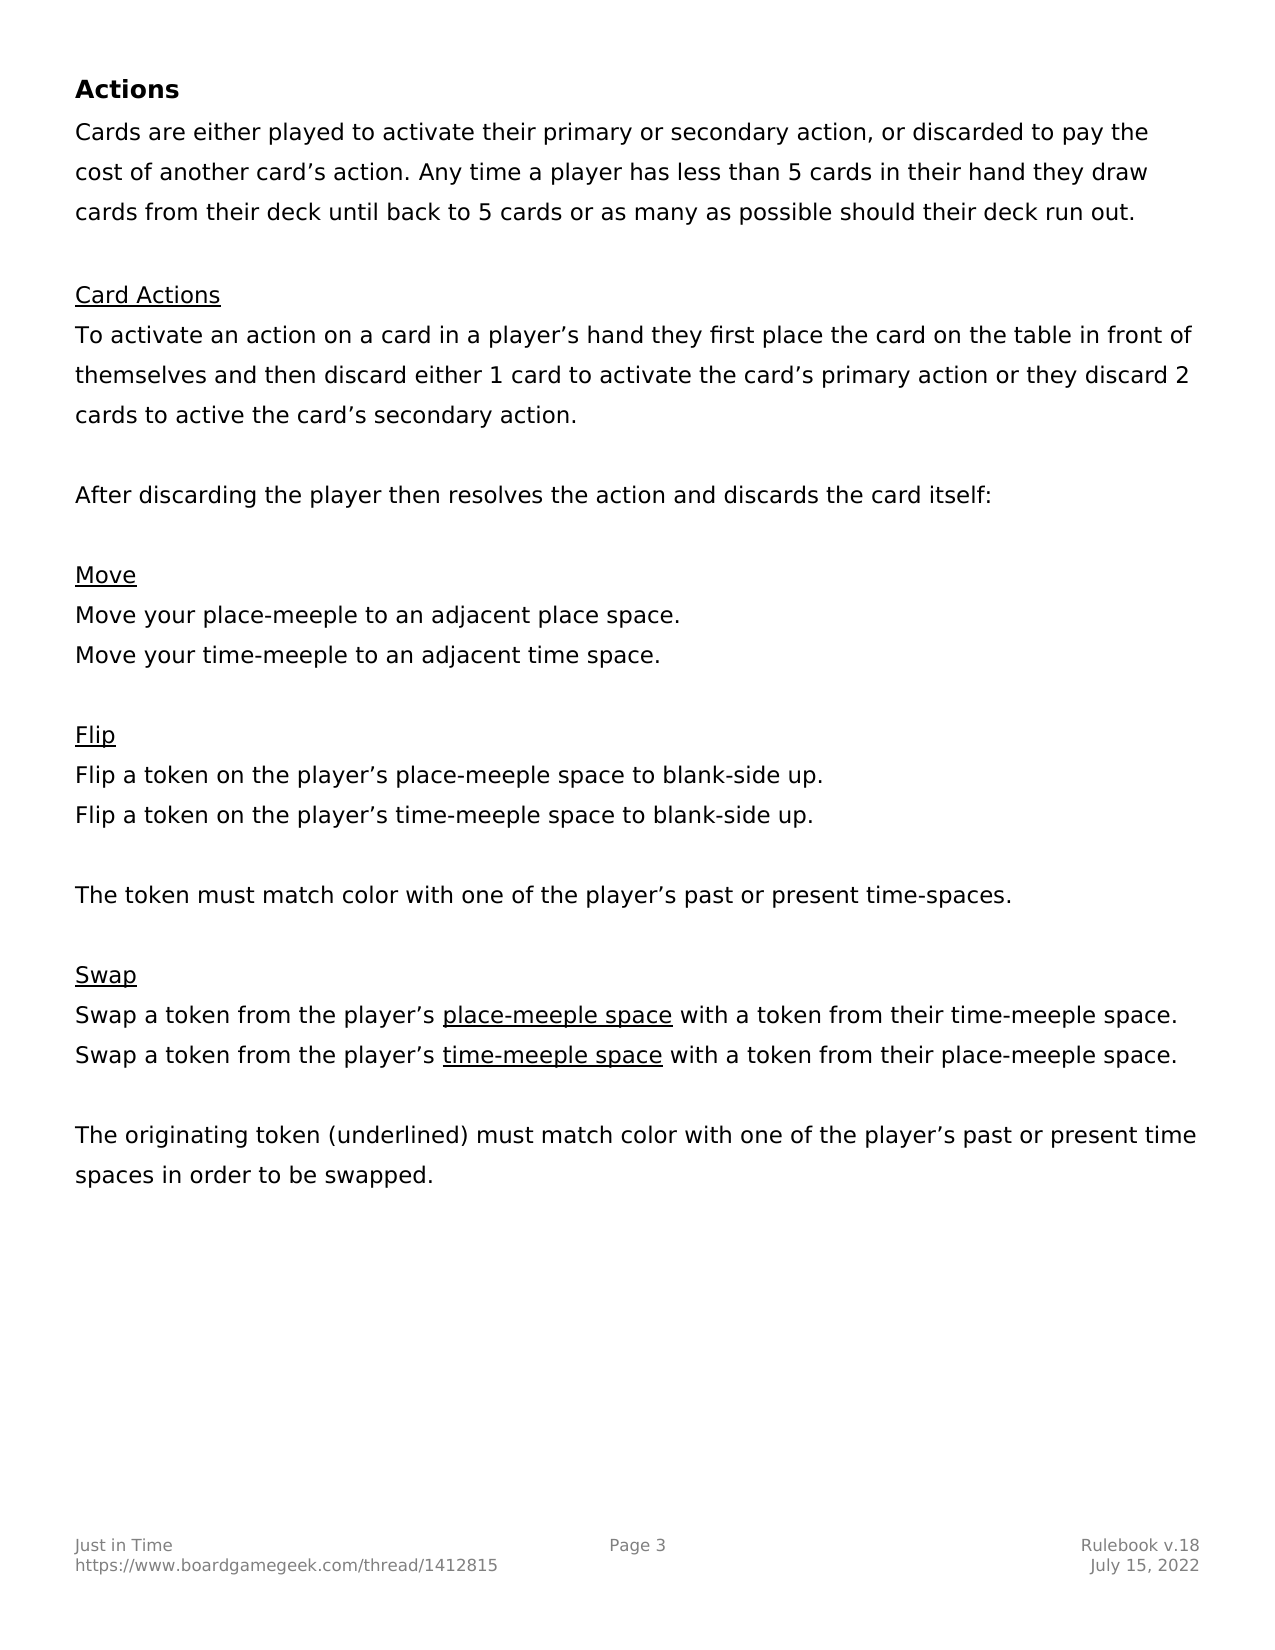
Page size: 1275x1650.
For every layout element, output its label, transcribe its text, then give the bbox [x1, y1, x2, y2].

text Actions [75, 75, 1200, 104]
text Move your time-meeple to an adjacent time space. [75, 642, 1200, 669]
text Cards are either played to activate their primary or secondary action, or discarded to pay the cost of another card’s action. Any time a player has less than 5 cards in their hand they draw cards from their deck until back to 5 cards or as many as possible should their deck run out. [75, 119, 1200, 225]
text Flip a token on the player’s place-meeple space to blank-side up. [75, 762, 1200, 789]
text The originating token (underlined) must match color with one of the player’s past or present time spaces in order to be swapped. [75, 1122, 1200, 1189]
text After discarding the player then resolves the action and discards the card itself: [75, 482, 1200, 509]
text Swap a token from the player’s time-meeple space with a token from their place-meeple space. [75, 1042, 1200, 1069]
text Move [75, 562, 1200, 589]
text The token must match color with one of the player’s past or present time-spaces. [75, 882, 1200, 909]
text Flip a token on the player’s time-meeple space to blank-side up. [75, 802, 1200, 829]
text Card Actions [75, 282, 1200, 309]
text To activate an action on a card in a player’s hand they first place the card on the table in front of themselves and then discard either 1 card to activate the card’s primary action or they discard 2 cards to active the card’s secondary action. [75, 322, 1200, 429]
text Swap a token from the player’s place-meeple space with a token from their time-meeple space. [75, 1002, 1200, 1029]
text Flip [75, 722, 1200, 749]
text Swap [75, 962, 1200, 989]
text Move your place-meeple to an adjacent place space. [75, 602, 1200, 629]
